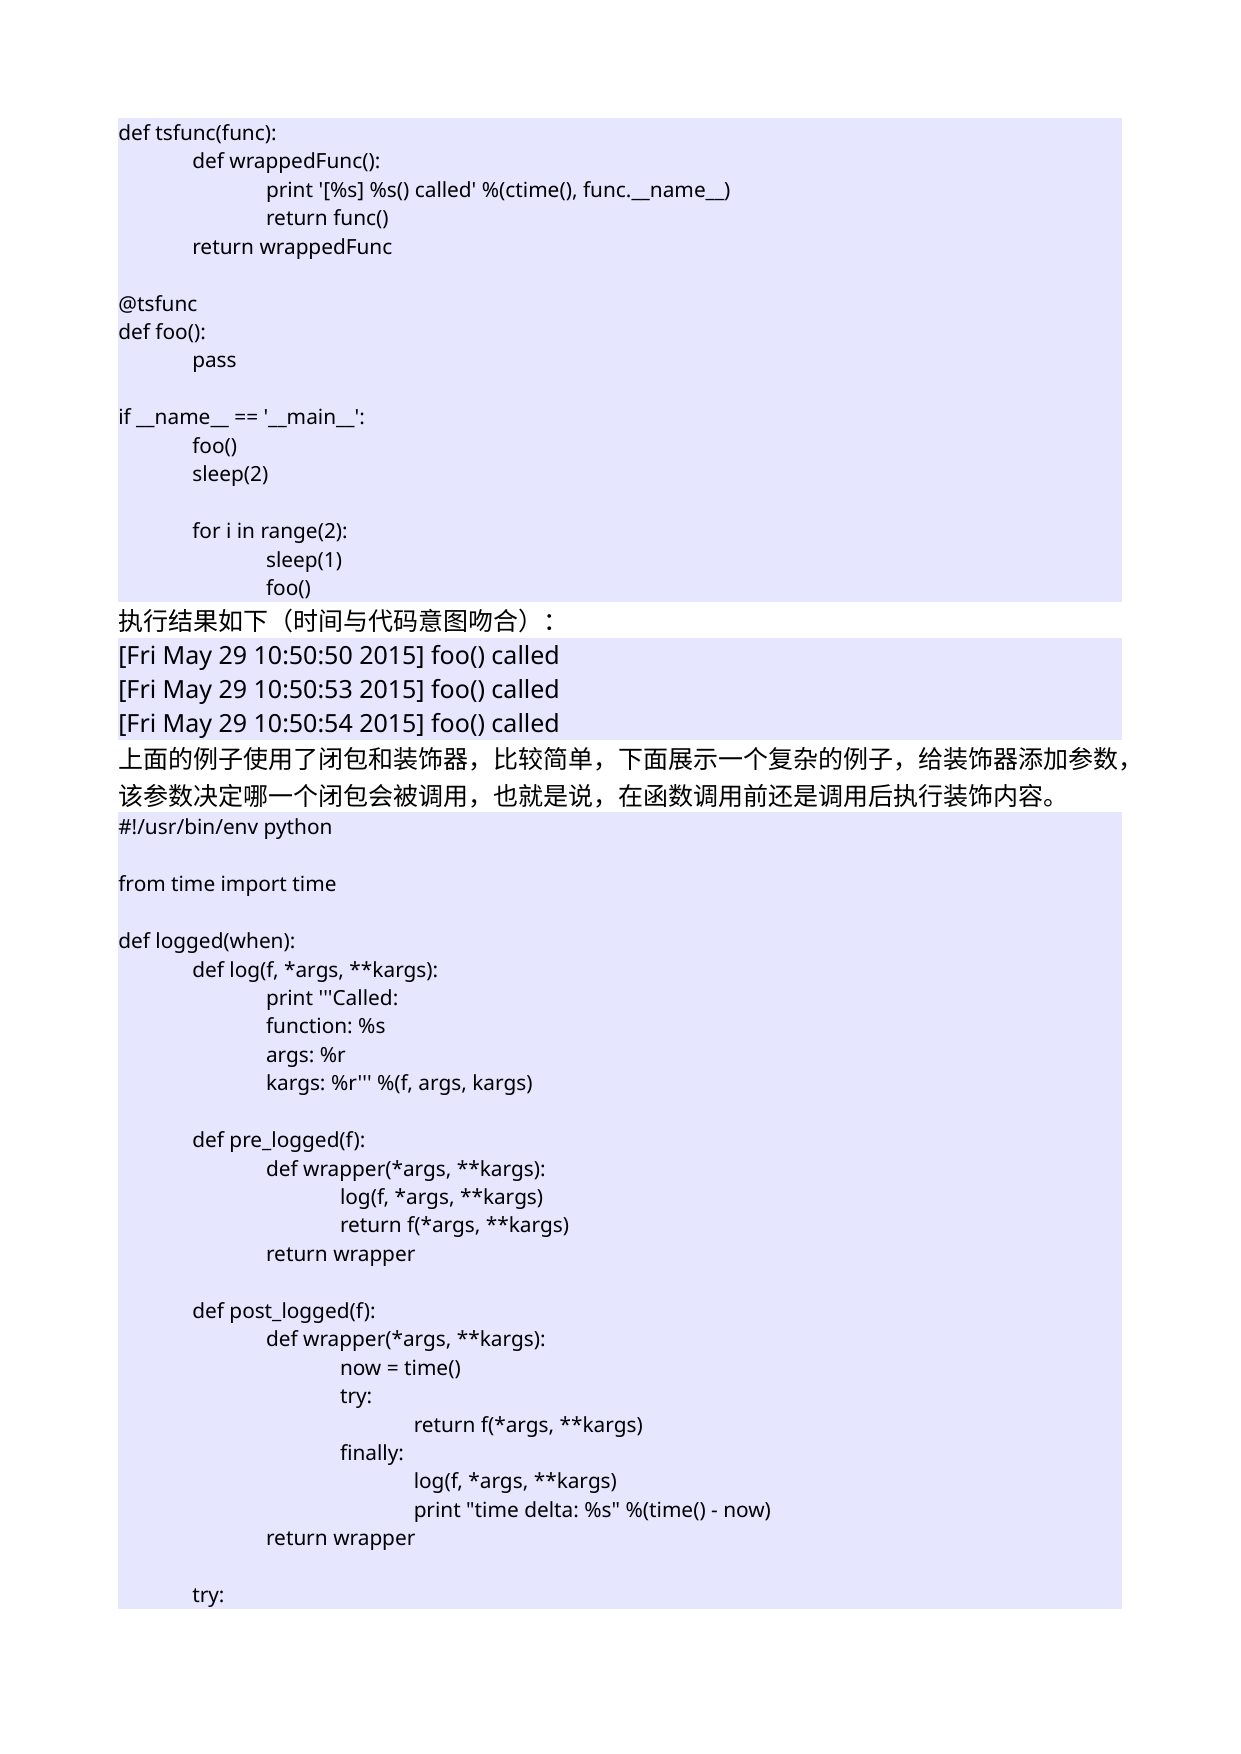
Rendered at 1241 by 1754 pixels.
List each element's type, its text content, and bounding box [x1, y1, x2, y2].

text [Fri May 29 10:50:50 2015] foo() called [118, 638, 1122, 672]
text [Fri May 29 10:50:54 2015] foo() called [118, 706, 1122, 740]
text finally: [118, 1438, 1122, 1467]
text log(f, *args, **kargs) [118, 1467, 1122, 1495]
text if __name__ == '__main__': [118, 402, 1122, 431]
text foo() [118, 573, 1122, 602]
text kargs: %r''' %(f, args, kargs) [118, 1068, 1122, 1097]
text def log(f, *args, **kargs): [118, 955, 1122, 983]
text print '[%s] %s() called' %(ctime(), func.__name__) [118, 175, 1122, 203]
text 执行结果如下（时间与代码意图吻合）： [118, 602, 1122, 638]
text def logged(when): [118, 926, 1122, 955]
text [Fri May 29 10:50:53 2015] foo() called [118, 672, 1122, 706]
text now = time() [118, 1353, 1122, 1381]
text return wrapper [118, 1523, 1122, 1552]
text def tsfunc(func): [118, 118, 1122, 147]
text return func() [118, 203, 1122, 232]
text def wrapper(*args, **kargs): [118, 1324, 1122, 1353]
text 上面的例子使用了闭包和装饰器，比较简单，下面展示一个复杂的例子，给装饰器添加参数，该参数决定哪一个闭包会被调用，也就是说，在函数调用前还是调用后执行装饰内容。 [118, 740, 1122, 812]
text @tsfunc [118, 289, 1122, 317]
text return wrapper [118, 1239, 1122, 1267]
text return f(*args, **kargs) [118, 1211, 1122, 1239]
text sleep(2) [118, 459, 1122, 488]
text return f(*args, **kargs) [118, 1410, 1122, 1438]
text print '''Called: [118, 983, 1122, 1012]
text try: [118, 1381, 1122, 1410]
text from time import time [118, 869, 1122, 898]
text #!/usr/bin/env python [118, 812, 1122, 841]
text def pre_logged(f): [118, 1125, 1122, 1154]
text sleep(1) [118, 545, 1122, 573]
text foo() [118, 431, 1122, 459]
text for i in range(2): [118, 516, 1122, 545]
text def wrapper(*args, **kargs): [118, 1154, 1122, 1182]
text print "time delta: %s" %(time() - now) [118, 1495, 1122, 1523]
text pass [118, 346, 1122, 374]
text def post_logged(f): [118, 1296, 1122, 1324]
text args: %r [118, 1040, 1122, 1068]
text try: [118, 1580, 1122, 1609]
text def foo(): [118, 317, 1122, 346]
text def wrappedFunc(): [118, 147, 1122, 175]
text function: %s [118, 1012, 1122, 1040]
text return wrappedFunc [118, 232, 1122, 260]
text log(f, *args, **kargs) [118, 1182, 1122, 1211]
